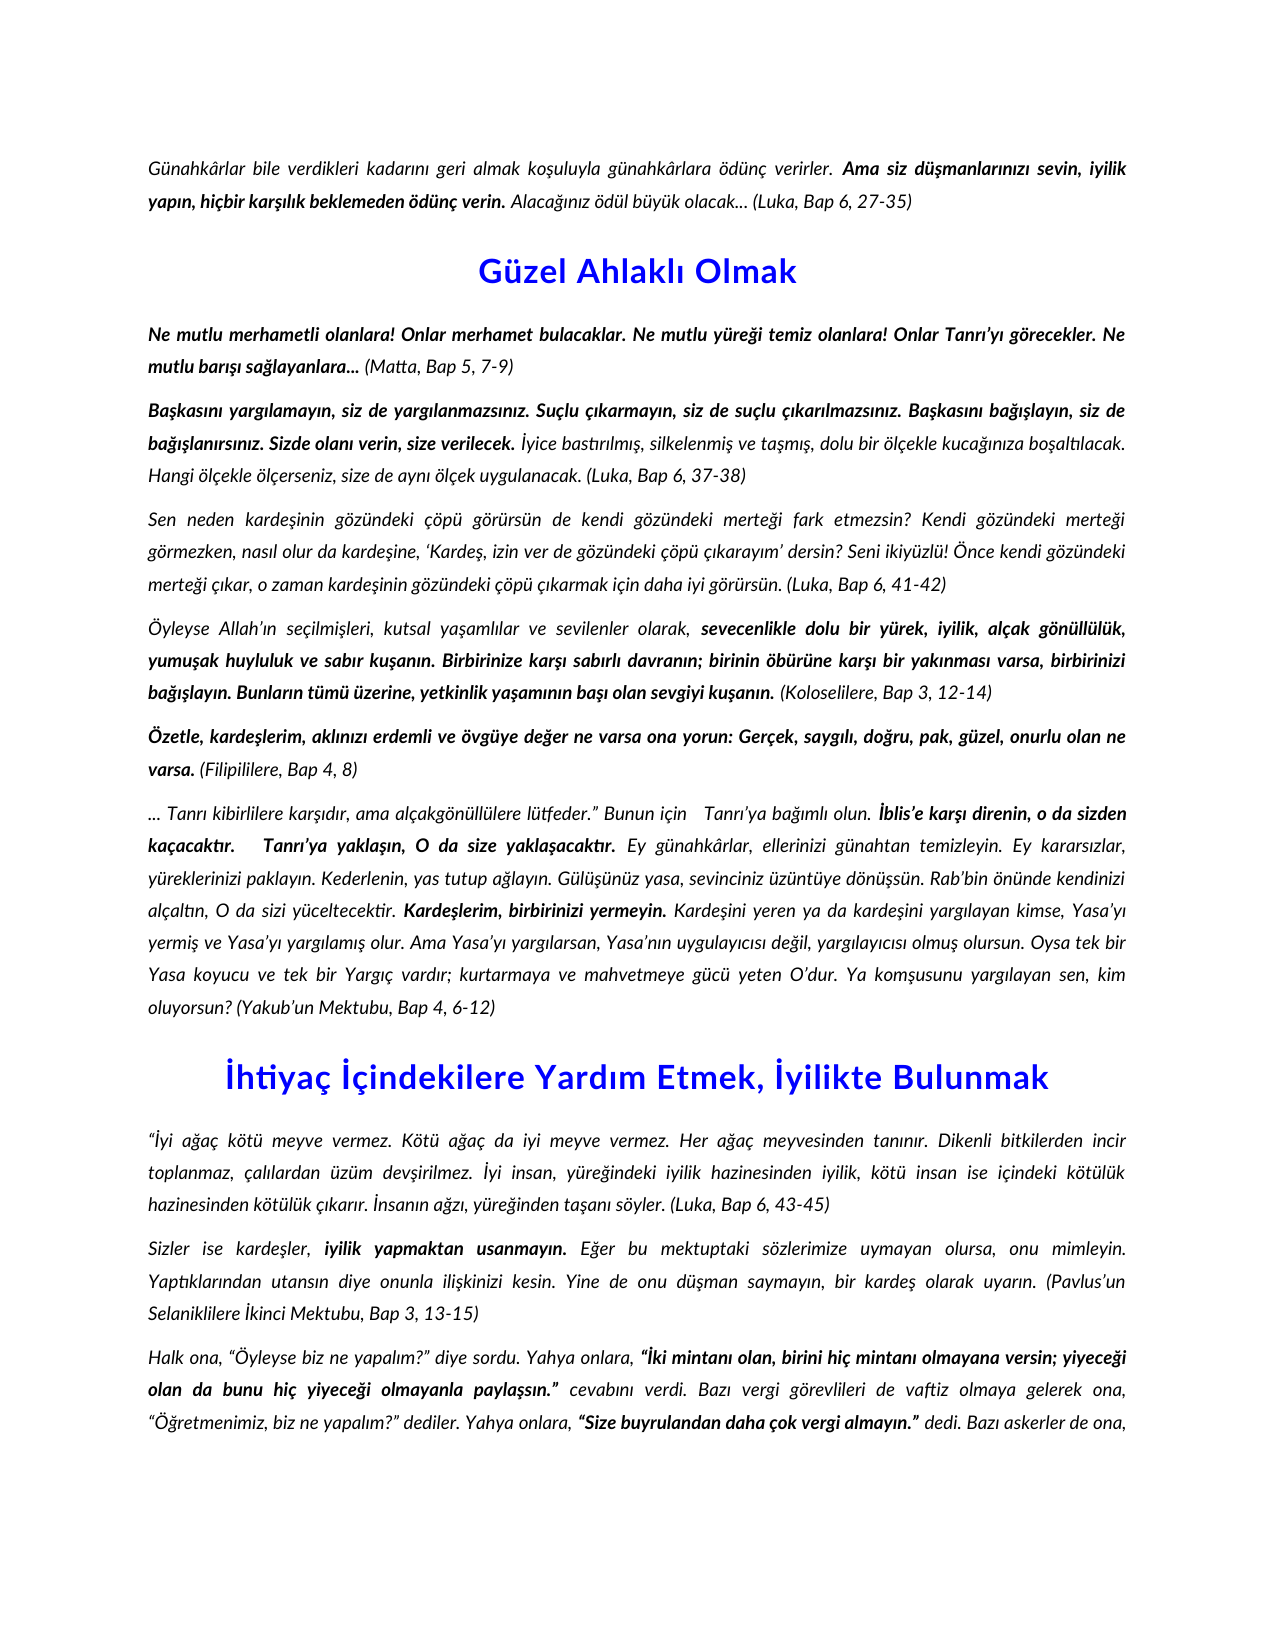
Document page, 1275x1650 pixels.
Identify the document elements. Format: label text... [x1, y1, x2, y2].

text Halk ona, “Öyleyse biz ne yapalım?” diye sordu. Yahya onlara, “İki mintanı olan, birini hiç mintanı olmayana versin; yiyeceği olan da bunu hiç yiyeceği olmayanla paylaşsın.” cevabını verdi. Bazı vergi görevlileri de vaftiz olmaya gelerek ona, “Öğretmenimiz, biz ne yapalım?” dediler. Yahya onlara, “Size buyrulandan daha çok vergi almayın.” dedi. Bazı askerler de ona, [148, 1339, 1127, 1436]
text Sen neden kardeşinin gözündeki çöpü görürsün de kendi gözündeki merteği fark etmezsin? Kendi gözündeki merteği görmezken, nasıl olur da kardeşine, ‘Kardeş, izin ver de gözündeki çöpü çıkarayım’ dersin? Seni ikiyüzlü! Önce kendi gözündeki merteği çıkar, o zaman kardeşinin gözündeki çöpü çıkarmak için daha iyi görürsün. (Luka, Bap 6, 41-42) [148, 501, 1127, 597]
text Ne mutlu merhametli olanlara! Onlar merhamet bulacaklar. Ne mutlu yüreği temiz olanlara! Onlar Tanrı’yı görecekler. Ne mutlu barışı sağlayanlara... (Matta, Bap 5, 7-9) [148, 315, 1127, 380]
text İhtiyaç İçindekilere Yardım Etmek, İyilikte Bulunmak [112, 1056, 1162, 1098]
text Başkasını yargılamayın, siz de yargılanmazsınız. Suçlu çıkarmayın, siz de suçlu çıkarılmazsınız. Başkasını bağışlayın, siz de bağışlanırsınız. Sizde olanı verin, size verilecek. İyice bastırılmış, silkelenmiş ve taşmış, dolu bir ölçekle kucağınıza boşaltılacak. Hangi ölçekle ölçerseniz, size de aynı ölçek uygulanacak. (Luka, Bap 6, 37-38) [148, 392, 1127, 489]
text ... Tanrı kibirlilere karşıdır, ama alçakgönüllülere lütfeder.” Bunun için Tanrı’ya bağımlı olun. İblis’e karşı direnin, o da sizden kaçacaktır. Tanrı’ya yaklaşın, O da size yaklaşacaktır. Ey günahkârlar, ellerinizi günahtan temizleyin. Ey kararsızlar, yüreklerinizi paklayın. Kederlenin, yas tutup ağlayın. Gülüşünüz yasa, sevinciniz üzüntüye dönüşsün. Rab’bin önünde kendinizi alçaltın, O da sizi yüceltecektir. Kardeşlerim, birbirinizi yermeyin. Kardeşini yeren ya da kardeşini yargılayan kimse, Yasa’yı yermiş ve Yasa’yı yargılamış olur. Ama Yasa’yı yargılarsan, Yasa’nın uygulayıcısı değil, yargılayıcısı olmuş olursun. Oysa tek bir Yasa koyucu ve tek bir Yargıç vardır; kurtarmaya ve mahvetmeye gücü yeten O’dur. Ya komşusunu yargılayan sen, kim oluyorsun? (Yakub’un Mektubu, Bap 4, 6-12) [148, 794, 1127, 1021]
text Öyleyse Allah’ın seçilmişleri, kutsal yaşamlılar ve sevilenler olarak, sevecenlikle dolu bir yürek, iyilik, alçak gönüllülük, yumuşak huyluluk ve sabır kuşanın. Birbirinize karşı sabırlı davranın; birinin öbürüne karşı bir yakınması varsa, birbirinizi bağışlayın. Bunların tümü üzerine, yetkinlik yaşamının başı olan sevgiyi kuşanın. (Koloselilere, Bap 3, 12-14) [148, 609, 1127, 706]
text Güzel Ahlaklı Olmak [112, 250, 1162, 292]
text Günahkârlar bile verdikleri kadarını geri almak koşuluyla günahkârlara ödünç verirler. Ama siz düşmanlarınızı sevin, iyilik yapın, hiçbir karşılık beklemeden ödünç verin. Alacağınız ödül büyük olacak... (Luka, Bap 6, 27-35) [148, 150, 1127, 214]
text Özetle, kardeşlerim, aklınızı erdemli ve övgüye değer ne varsa ona yorun: Gerçek, saygılı, doğru, pak, güzel, onurlu olan ne varsa. (Filipililere, Bap 4, 8) [148, 718, 1127, 783]
text “İyi ağaç kötü meyve vermez. Kötü ağaç da iyi meyve vermez. Her ağaç meyvesinden tanınır. Dikenli bitkilerden incir toplanmaz, çalılardan üzüm devşirilmez. İyi insan, yüreğindeki iyilik hazinesinden iyilik, kötü insan ise içindeki kötülük hazinesinden kötülük çıkarır. İnsanın ağzı, yüreğinden taşanı söyler. (Luka, Bap 6, 43-45) [148, 1121, 1127, 1218]
text Sizler ise kardeşler, iyilik yapmaktan usanmayın. Eğer bu mektuptaki sözlerimize uymayan olursa, onu mimleyin. Yaptıklarından utansın diye onunla ilişkinizi kesin. Yine de onu düşman saymayın, bir kardeş olarak uyarın. (Pavlus’un Selaniklilere İkinci Mektubu, Bap 3, 13-15) [148, 1230, 1127, 1327]
